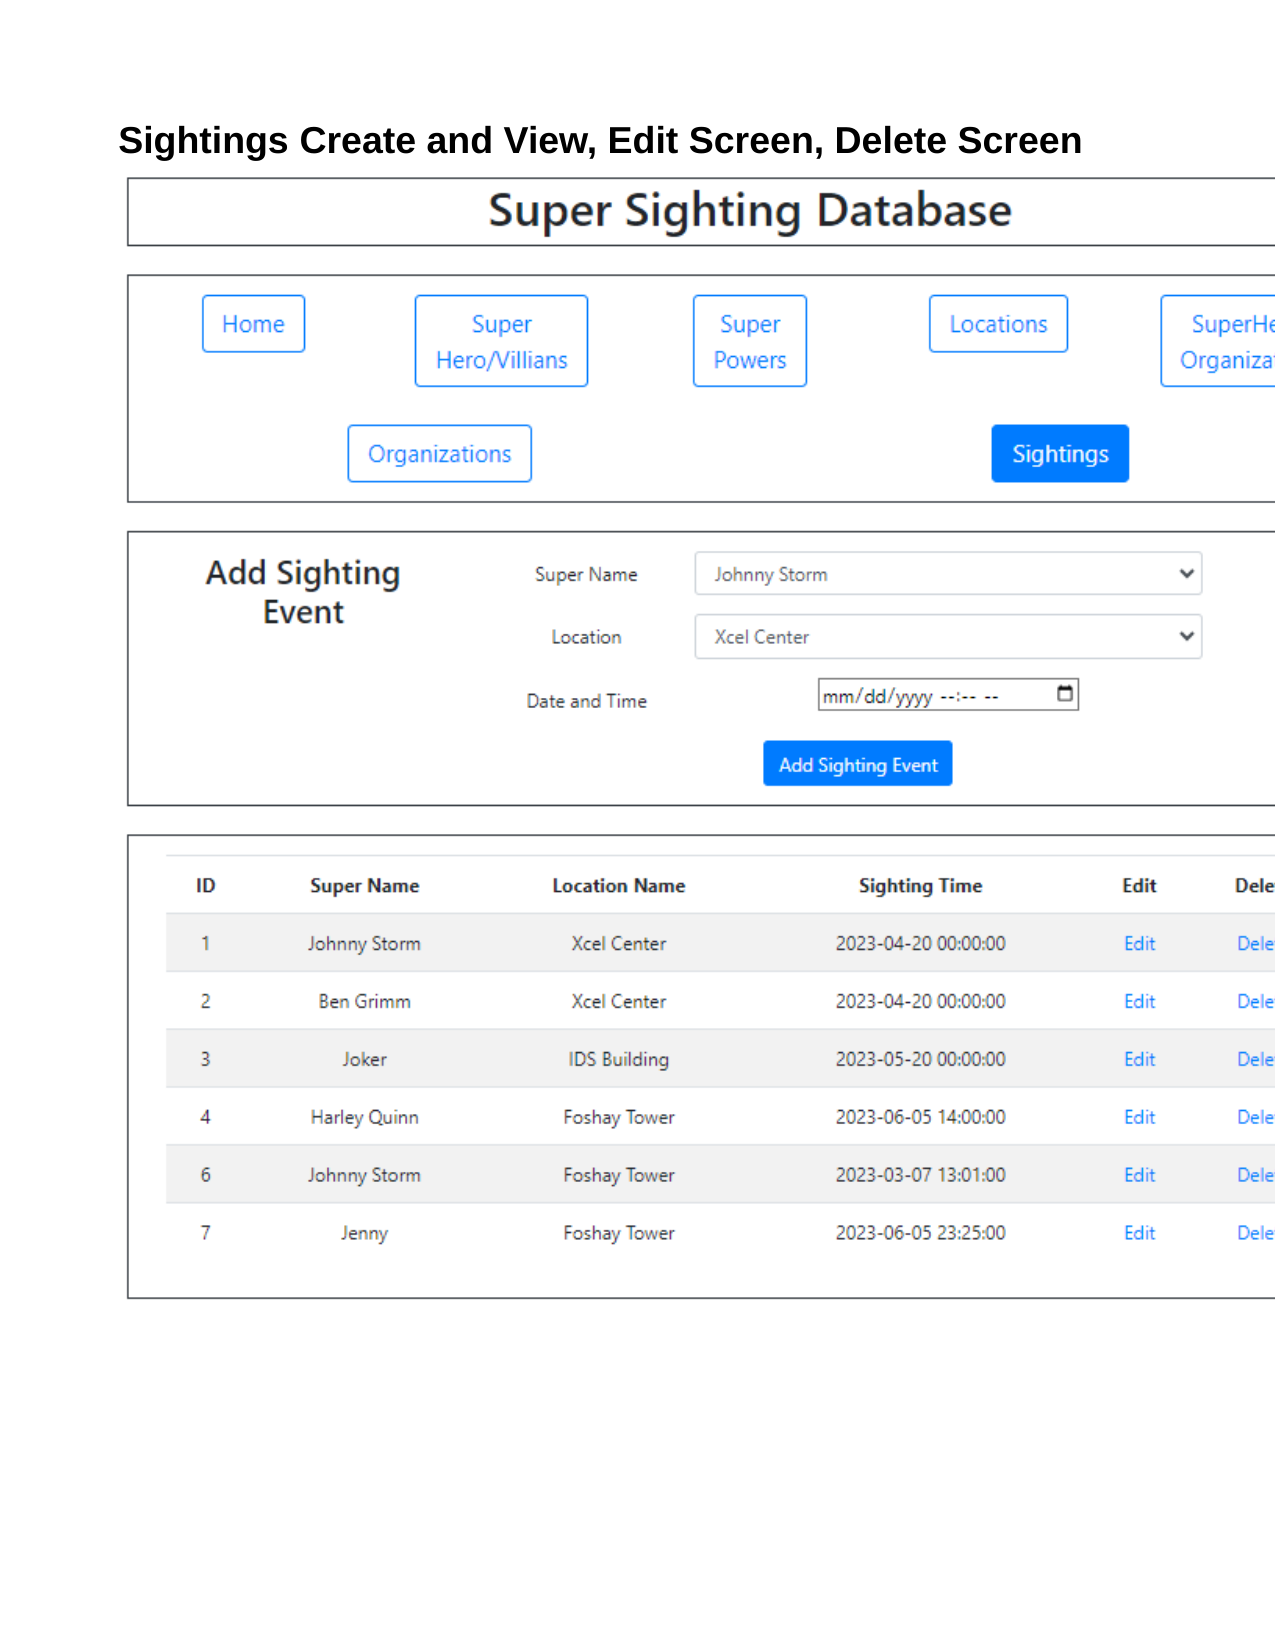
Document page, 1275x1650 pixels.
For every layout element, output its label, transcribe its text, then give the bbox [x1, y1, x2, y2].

picture [118, 173, 1275, 1318]
subtitle Sightings Create and View, Edit Screen, Delete Screen [118, 118, 1157, 161]
